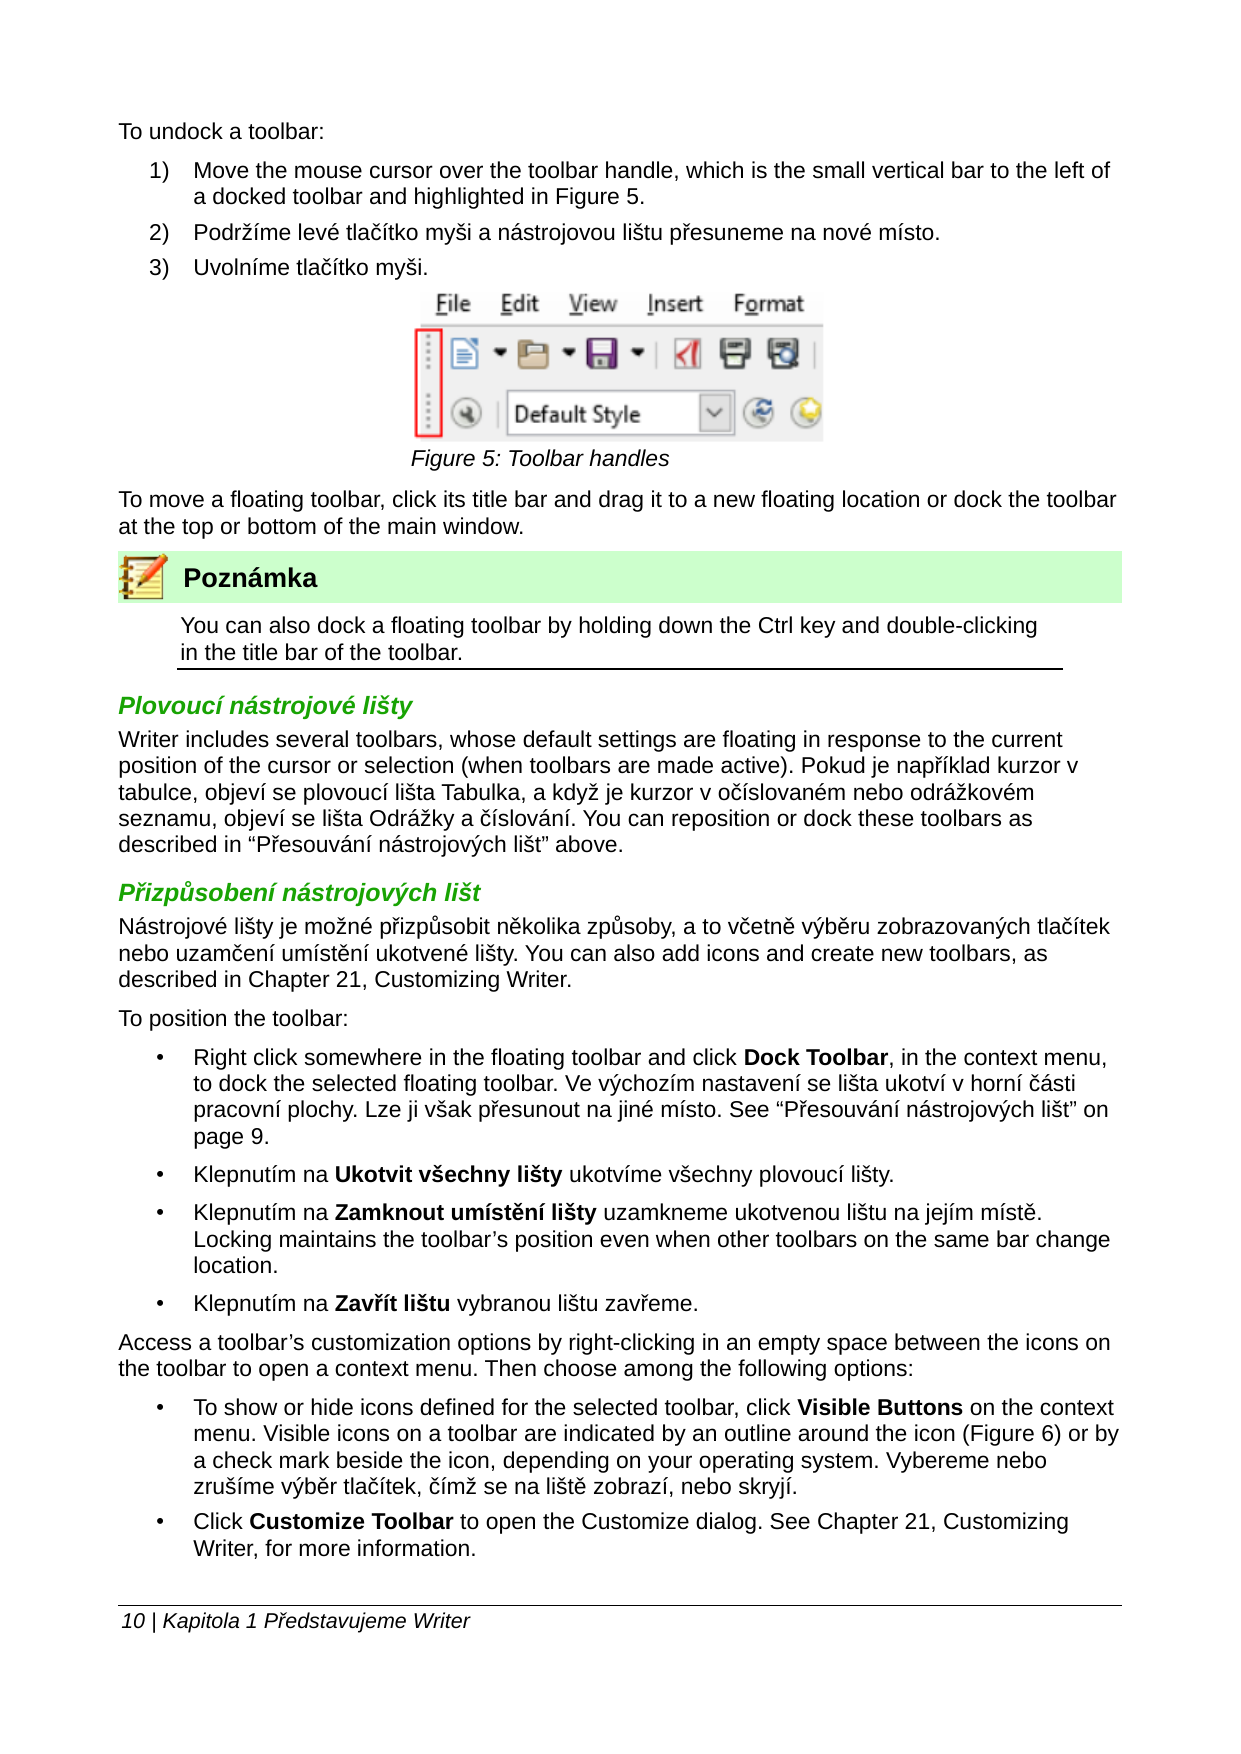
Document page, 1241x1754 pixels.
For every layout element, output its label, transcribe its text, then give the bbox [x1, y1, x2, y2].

subtitle Přizpůsobení nástrojových lišt [118, 878, 1122, 907]
list Klepnutím na Ukotvit všechny lišty ukotvíme všechny plovoucí lišty. [156, 1161, 1122, 1187]
list Right click somewhere in the floating toolbar and click Dock Toolbar, in the context menu, to dock the selected floating toolbar. Ve výchozím nastavení se lišta ukotví v horní části pracovní plochy. Lze ji však přesunout na jiné místo. See “Moving toolbars” on page 9. [156, 1043, 1122, 1149]
list Move the mouse cursor over the toolbar handle, which is the small vertical bar to the left of a docked toolbar and highlighted in Figure 5. [169, 157, 1122, 210]
text Writer includes several toolbars, whose default settings are floating in response to the current position of the cursor or selection (when toolbars are made active). Pokud je například kurzor v tabulce, objeví se plovoucí lišta Tabulka, a když je kurzor v očíslovaném nebo odrážkovém seznamu, objeví se lišta Odrážky a číslování. You can reposition or dock these toolbars as described in “Moving toolbars” above. [118, 726, 1122, 858]
list Click Customize Toolbar to open the Customize dialog. See Chapter 21, Customizing Writer, for more information. [156, 1508, 1122, 1561]
list To undock a toolbar: [118, 118, 1122, 144]
picture [410, 292, 825, 445]
text You can also dock a floating toolbar by holding down the Ctrl key and double-clicking in the title bar of the toolbar. [177, 609, 1063, 668]
text To move a floating toolbar, click its title bar and drag it to a new floating location or dock the toolbar at the top or bottom of the main window. [118, 486, 1122, 539]
list Klepnutím na Zavřít lištu vybranou lištu zavřeme. [156, 1290, 1122, 1317]
list Uvolníme tlačítko myši. [169, 254, 1122, 280]
text Nástrojové lišty je možné přizpůsobit několika způsoby, a to včetně výběru zobrazovaných tlačítek nebo uzamčení umístění ukotvené lišty. You can also add icons and create new toolbars, as described in Chapter 21, Customizing Writer. [118, 913, 1122, 992]
list Podržíme levé tlačítko myši a nástrojovou lištu přesuneme na nové místo. [169, 218, 1122, 245]
list Klepnutím na Zamknout umístění lišty uzamkneme ukotvenou lištu na jejím místě. Locking maintains the toolbar’s position even when other toolbars on the same bar change location. [156, 1199, 1122, 1278]
picture [119, 552, 170, 603]
list To show or hide icons defined for the selected toolbar, click Visible Buttons on the context menu. Visible icons on a toolbar are indicated by an outline around the icon (Figure 6) or by a check mark beside the icon, depending on your operating system. Vybereme nebo zrušíme výběr tlačítek, čímž se na liště zobrazí, nebo skryjí. [156, 1394, 1122, 1499]
subtitle Plovoucí nástrojové lišty [118, 691, 1122, 720]
subtitle Poznámka [118, 551, 1122, 603]
text To position the toolbar: [118, 1005, 1122, 1031]
text Figure 5: Toolbar handles [411, 445, 830, 471]
text Access a toolbar’s customization options by right-clicking in an empty space between the icons on the toolbar to open a context menu. Then choose among the following options: [118, 1329, 1122, 1381]
